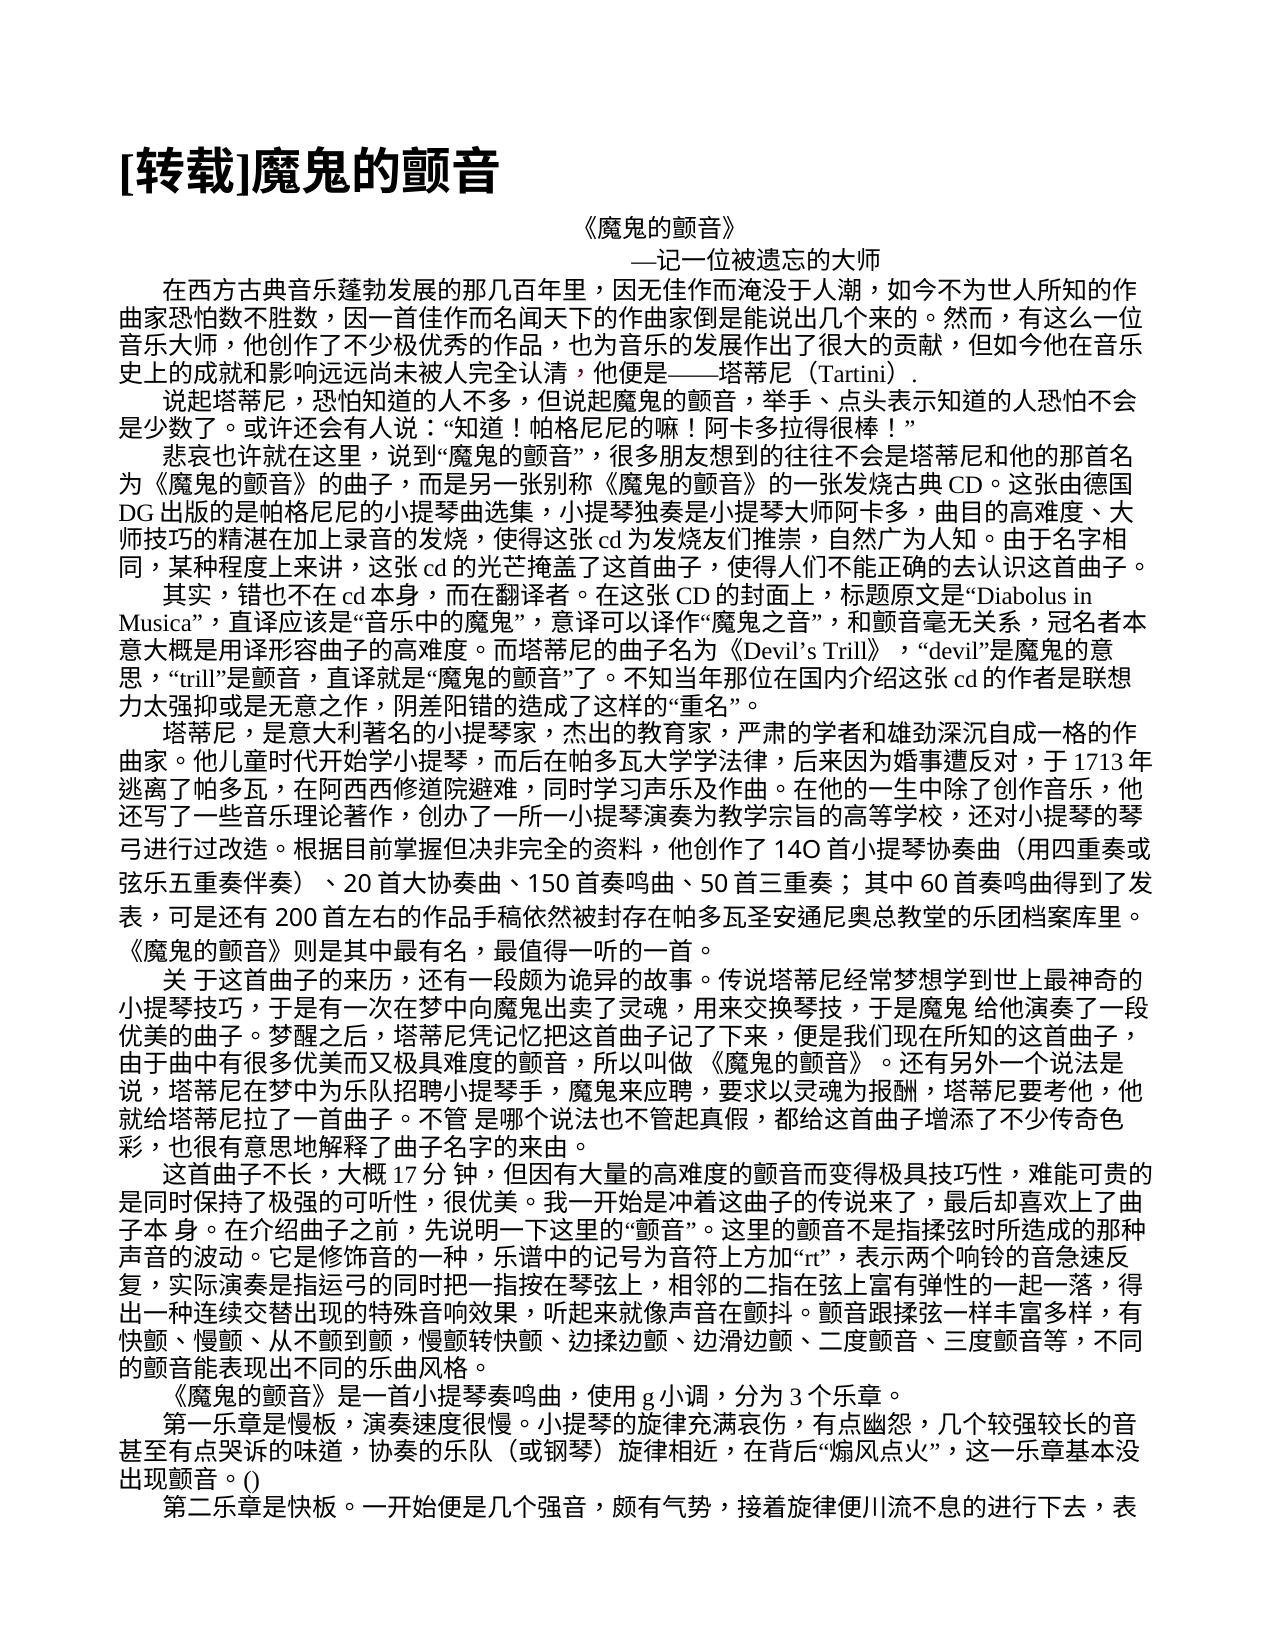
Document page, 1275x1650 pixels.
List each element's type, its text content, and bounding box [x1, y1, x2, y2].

text 第二乐章是快板。一开始便是几个强音，颇有气势，接着旋律便川流不息的进行下去，表 [118, 1494, 1157, 1522]
text 《魔鬼的颤音》是一首小提琴奏鸣曲，使用g小调，分为3个乐章。 [118, 1383, 1157, 1411]
text 在西方古典音乐蓬勃发展的那几百年里，因无佳作而淹没于人潮，如今不为世人所知的作曲家恐怕数不胜数，因一首佳作而名闻天下的作曲家倒是能说出几个来的。然而，有这么一位音乐大师，他创作了不少极优秀的作品，也为音乐的发展作出了很大的贡献，但如今他在音乐史上的成就和影响远远尚未被人完全认清，他便是——塔蒂尼（Tartini）. [118, 277, 1157, 388]
text 悲哀也许就在这里，说到“魔鬼的颤音”，很多朋友想到的往往不会是塔蒂尼和他的那首名为《魔鬼的颤音》的曲子，而是另一张别称《魔鬼的颤音》的一张发烧古典CD。这张由德国DG出版的是帕格尼尼的小提琴曲选集，小提琴独奏是小提琴大师阿卡多，曲目的高难度、大师技巧的精湛在加上录音的发烧，使得这张cd为发烧友们推崇，自然广为人知。由于名字相同，某种程度上来讲，这张cd的光芒掩盖了这首曲子，使得人们不能正确的去认识这首曲子。 [118, 443, 1157, 582]
text 关 于这首曲子的来历，还有一段颇为诡异的故事。传说塔蒂尼经常梦想学到世上最神奇的小提琴技巧，于是有一次在梦中向魔鬼出卖了灵魂，用来交换琴技，于是魔鬼 给他演奏了一段优美的曲子。梦醒之后，塔蒂尼凭记忆把这首曲子记了下来，便是我们现在所知的这首曲子，由于曲中有很多优美而又极具难度的颤音，所以叫做 《魔鬼的颤音》。还有另外一个说法是说，塔蒂尼在梦中为乐队招聘小提琴手，魔鬼来应聘，要求以灵魂为报酬，塔蒂尼要考他，他就给塔蒂尼拉了一首曲子。不管 是哪个说法也不管起真假，都给这首曲子增添了不少传奇色彩，也很有意思地解释了曲子名字的来由。 [118, 967, 1157, 1161]
text 这首曲子不长，大概17分 钟，但因有大量的高难度的颤音而变得极具技巧性，难能可贵的是同时保持了极强的可听性，很优美。我一开始是冲着这曲子的传说来了，最后却喜欢上了曲子本 身。在介绍曲子之前，先说明一下这里的“颤音”。这里的颤音不是指揉弦时所造成的那种声音的波动。它是修饰音的一种，乐谱中的记号为音符上方加“rt”，表示两个响铃的音急速反复，实际演奏是指运弓的同时把一指按在琴弦上，相邻的二指在弦上富有弹性的一起一落，得出一种连续交替出现的特殊音响效果，听起来就像声音在颤抖。颤音跟揉弦一样丰富多样，有快颤、慢颤、从不颤到颤，慢颤转快颤、边揉边颤、边滑边颤、二度颤音、三度颤音等，不同的颤音能表现出不同的乐曲风格。 [118, 1161, 1157, 1383]
text 塔蒂尼，是意大利著名的小提琴家，杰出的教育家，严肃的学者和雄劲深沉自成一格的作曲家。他儿童时代开始学小提琴，而后在帕多瓦大学学法律，后来因为婚事遭反对，于1713年逃离了帕多瓦，在阿西西修道院避难，同时学习声乐及作曲。在他的一生中除了创作音乐，他还写了一些音乐理论著作，创办了一所一小提琴演奏为教学宗旨的高等学校，还对小提琴的琴弓进行过改造。根据目前掌握但决非完全的资料，他创作了14O首小提琴协奏曲（用四重奏或弦乐五重奏伴奏）、20首大协奏曲、150首奏鸣曲、50首三重奏； 其中60首奏鸣曲得到了发表，可是还有 200首左右的作品手稿依然被封存在帕多瓦圣安通尼奥总教堂的乐团档案库里。《魔鬼的颤音》则是其中最有名，最值得一听的一首。 [118, 720, 1157, 967]
subtitle [转载]魔鬼的颤音 [118, 143, 1157, 201]
text ―记一位被遗忘的大师 [118, 243, 1157, 277]
text 第一乐章是慢板，演奏速度很慢。小提琴的旋律充满哀伤，有点幽怨，几个较强较长的音甚至有点哭诉的味道，协奏的乐队（或钢琴）旋律相近，在背后“煽风点火”，这一乐章基本没出现颤音。() [118, 1411, 1157, 1494]
text 《魔鬼的颤音》 [118, 214, 1157, 243]
text 其实，错也不在cd本身，而在翻译者。在这张CD的封面上，标题原文是“Diabolus in Musica”，直译应该是“音乐中的魔鬼”，意译可以译作“魔鬼之音”，和颤音毫无关系，冠名者本意大概是用译形容曲子的高难度。而塔蒂尼的曲子名为《Devil’s Trill》，“devil”是魔鬼的意思，“trill”是颤音，直译就是“魔鬼的颤音”了。不知当年那位在国内介绍这张cd的作者是联想力太强抑或是无意之作，阴差阳错的造成了这样的“重名”。 [118, 582, 1157, 720]
text 说起塔蒂尼，恐怕知道的人不多，但说起魔鬼的颤音，举手、点头表示知道的人恐怕不会是少数了。或许还会有人说：“知道！帕格尼尼的嘛！阿卡多拉得很棒！” [118, 388, 1157, 443]
